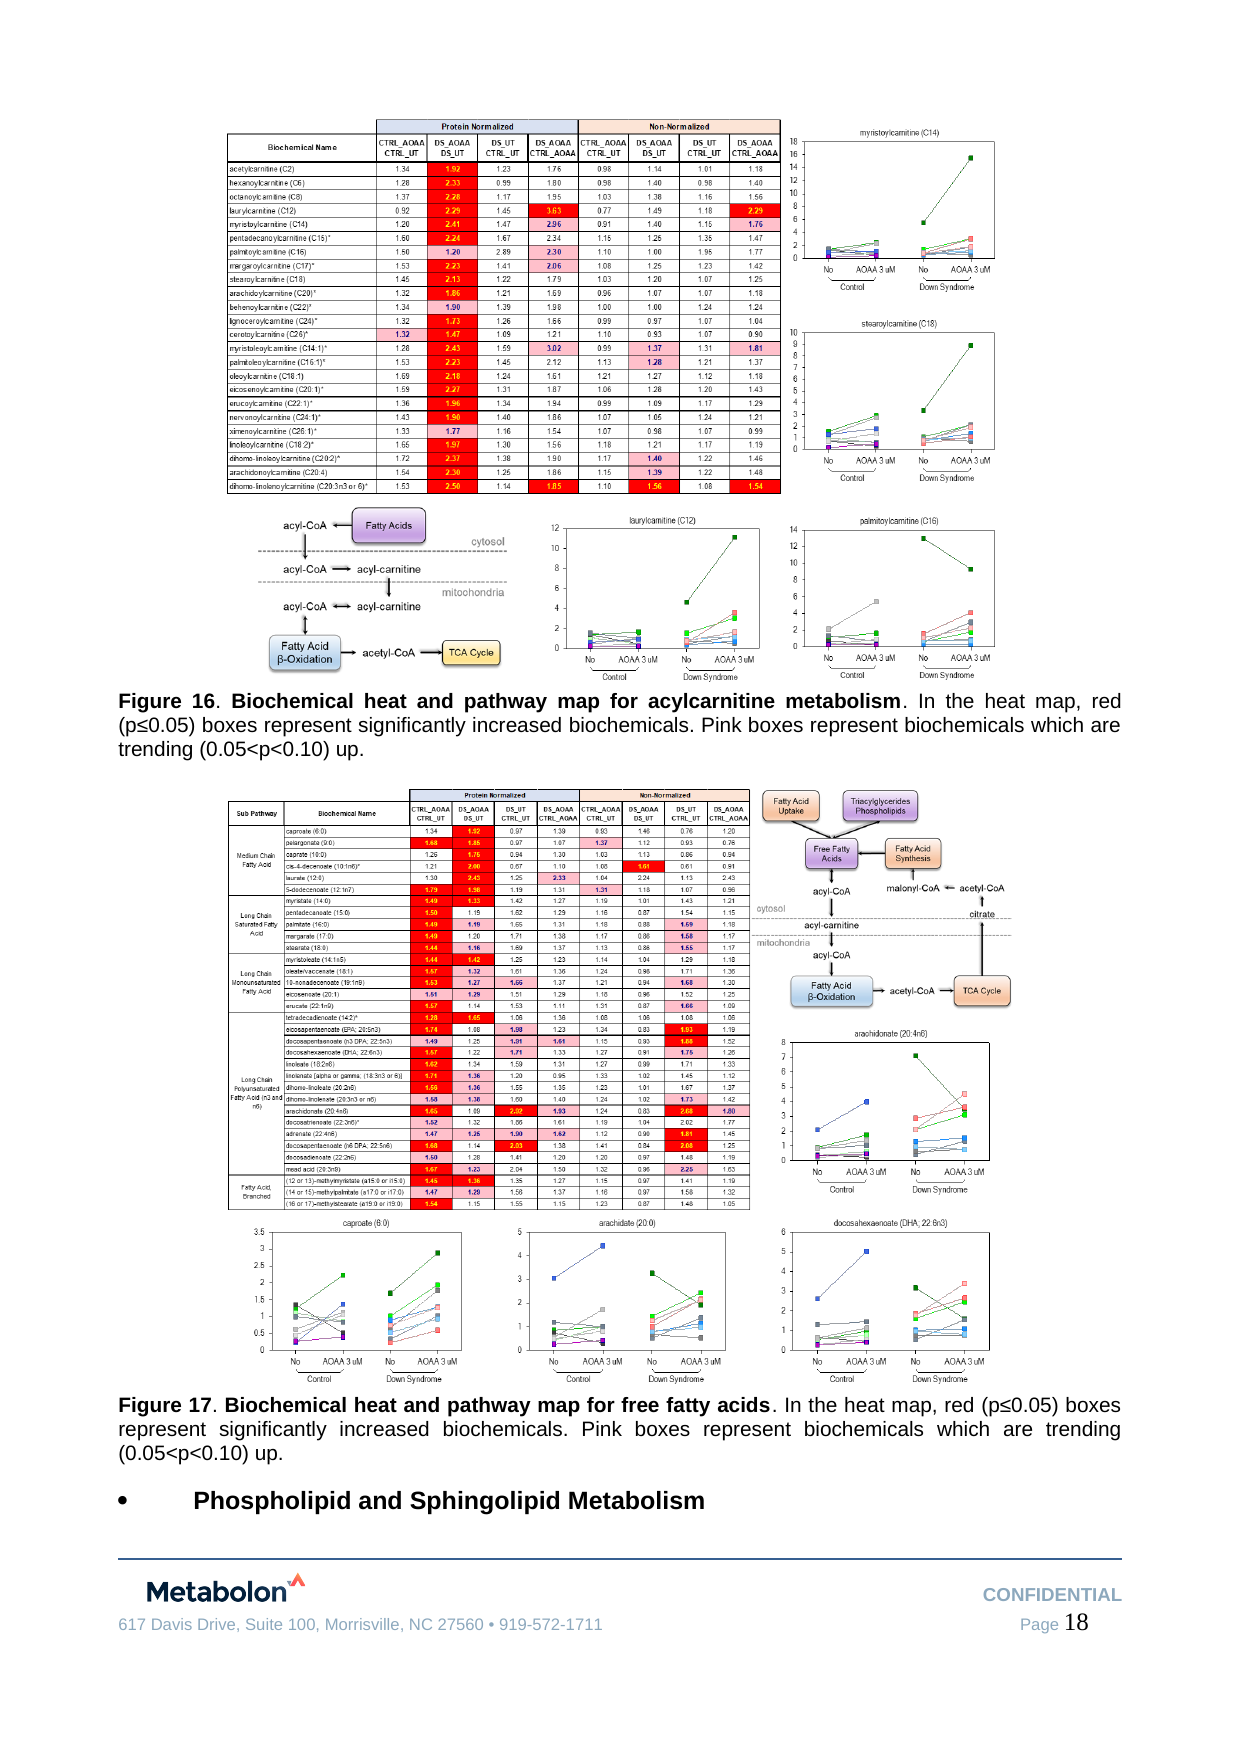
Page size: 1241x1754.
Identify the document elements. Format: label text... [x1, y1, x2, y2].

subtitle Phospholipid and Sphingolipid Metabolism [118, 1486, 1122, 1514]
text Figure 16. Biochemical heat and pathway map for acylcarnitine metabolism. In the heat map, red (p≤0.05) boxes represent significantly increased biochemicals. Pink boxes represent biochemicals which are trending (0.05<p<0.10) up. [118, 689, 1122, 761]
text Figure 17. Biochemical heat and pathway map for free fatty acids. In the heat map, red (p≤0.05) boxes represent significantly increased biochemicals. Pink boxes represent biochemicals which are trending (0.05<p<0.10) up. [118, 1393, 1122, 1465]
picture [227, 118, 1014, 689]
picture [147, 1572, 306, 1602]
picture [228, 789, 1013, 1393]
